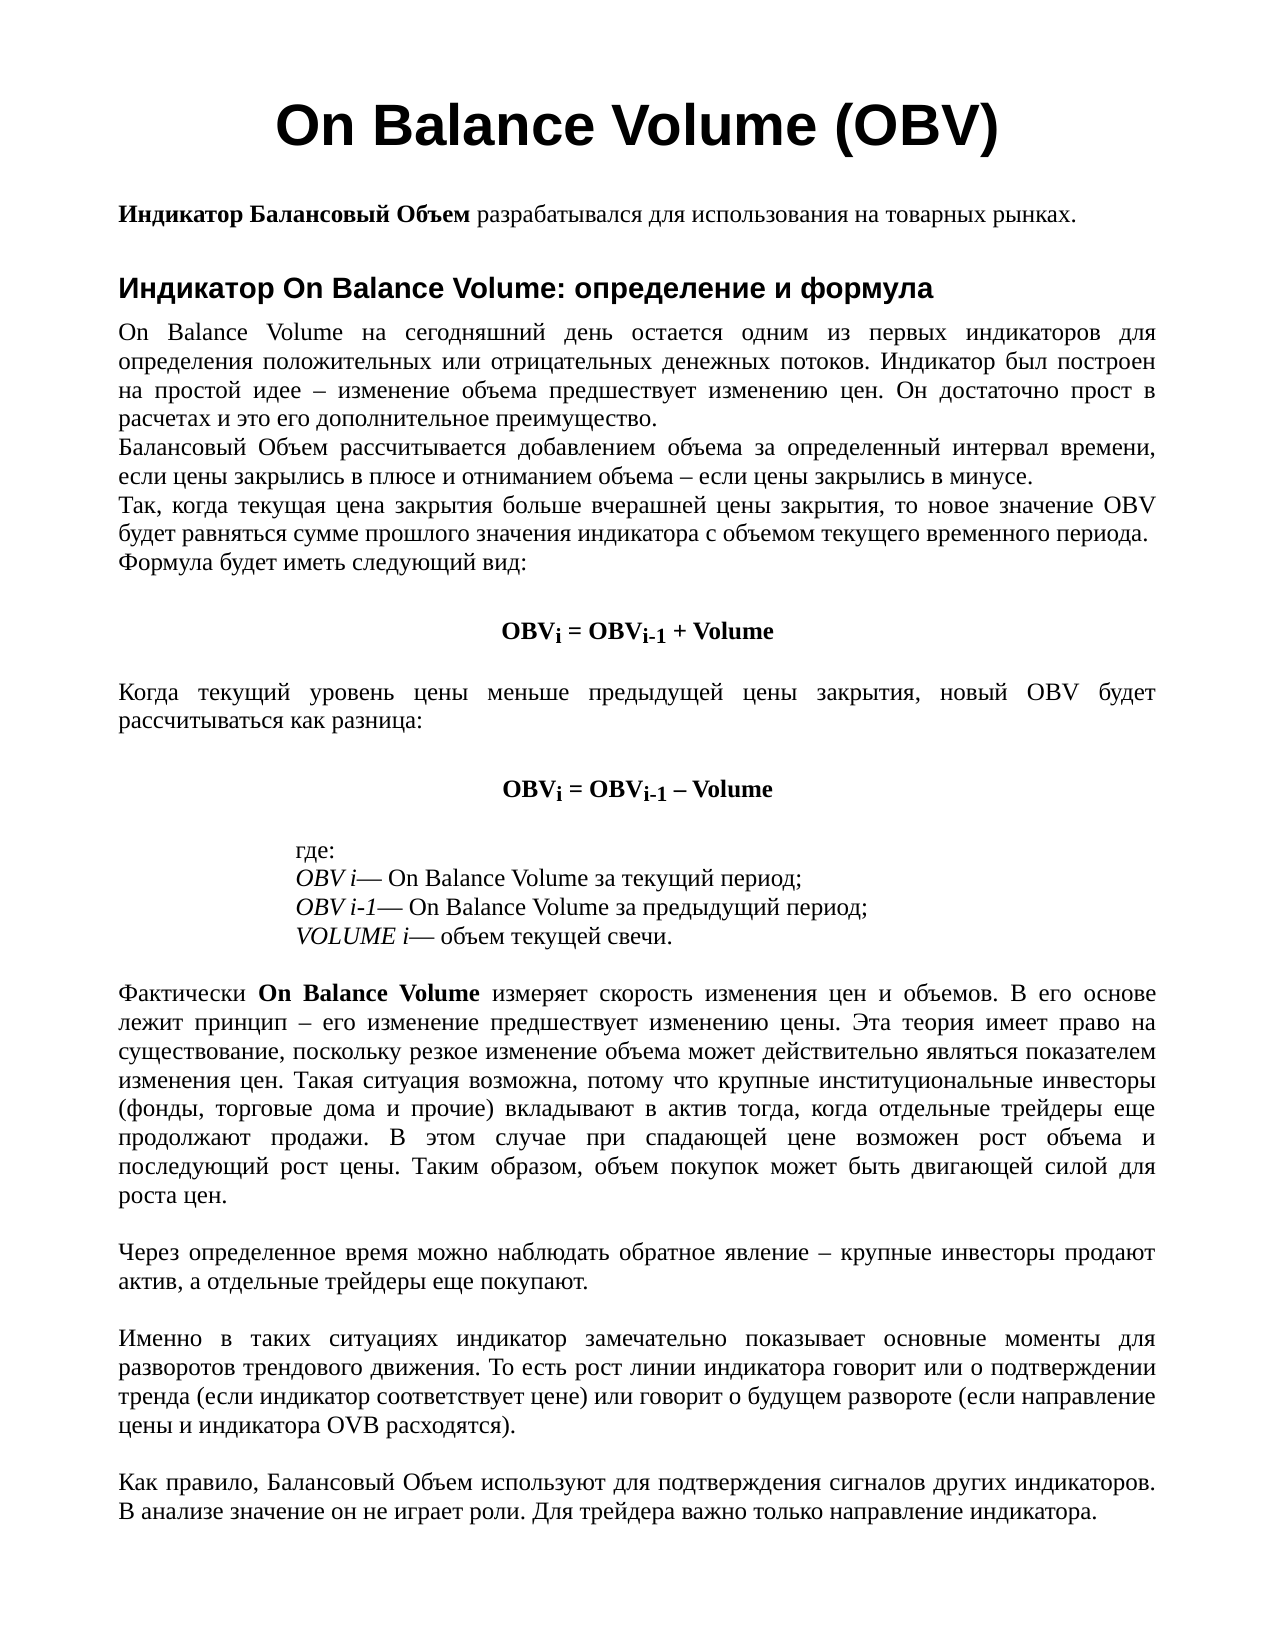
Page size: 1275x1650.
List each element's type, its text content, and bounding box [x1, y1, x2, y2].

text Через определенное время можно наблюдать обратное явление – крупные инвесторы продают актив, а отдельные трейдеры еще покупают. [118, 1237, 1157, 1295]
text Как правило, Балансовый Объем используют для подтверждения сигналов других индикаторов. В анализе значение он не играет роли. Для трейдера важно только направление индикатора. [118, 1467, 1157, 1525]
text OBVi = OBVi-1 – Volume [118, 763, 1157, 806]
text OBVi = OBVi-1 + Volume [118, 605, 1157, 648]
text On Balance Volume на сегодняшний день остается одним из первых индикаторов для определения положительных или отрицательных денежных потоков. Индикатор был построен на простой идее – изменение объема предшествует изменению цен. Он достаточно прост в расчетах и это его дополнительное преимущество. [118, 317, 1157, 432]
text где: OBV i— On Balance Volume за текущий период; OBV i-1— On Balance Volume за предыдущий период; VOLUME i— объем текущей свечи. [295, 835, 1157, 950]
text Формула будет иметь следующий вид: [118, 547, 1157, 576]
subtitle Индикатор On Balance Volume: определение и формула [118, 271, 1157, 305]
title On Balance Volume (OBV) [118, 91, 1157, 158]
text Индикатор Балансовый Объем разрабатывался для использования на товарных рынках. [118, 199, 1157, 228]
text Именно в таких ситуациях индикатор замечательно показывает основные моменты для разворотов трендового движения. То есть рост линии индикатора говорит или о подтверждении тренда (если индикатор соответствует цене) или говорит о будущем развороте (если направление цены и индикатора OVB расходятся). [118, 1323, 1157, 1438]
text Так, когда текущая цена закрытия больше вчерашней цены закрытия, то новое значение OBV будет равняться сумме прошлого значения индикатора с объемом текущего временного периода. [118, 490, 1157, 547]
text Когда текущий уровень цены меньше предыдущей цены закрытия, новый OBV будет рассчитываться как разница: [118, 677, 1157, 734]
text Фактически On Balance Volume измеряет скорость изменения цен и объемов. В его основе лежит принцип – его изменение предшествует изменению цены. Эта теория имеет право на существование, поскольку резкое изменение объема может действительно являться показателем изменения цен. Такая ситуация возможна, потому что крупные институциональные инвесторы (фонды, торговые дома и прочие) вкладывают в актив тогда, когда отдельные трейдеры еще продолжают продажи. В этом случае при спадающей цене возможен рост объема и последующий рост цены. Таким образом, объем покупок может быть двигающей силой для роста цен. [118, 978, 1157, 1208]
text Балансовый Объем рассчитывается добавлением объема за определенный интервал времени, если цены закрылись в плюсе и отниманием объема – если цены закрылись в минусе. [118, 432, 1157, 490]
